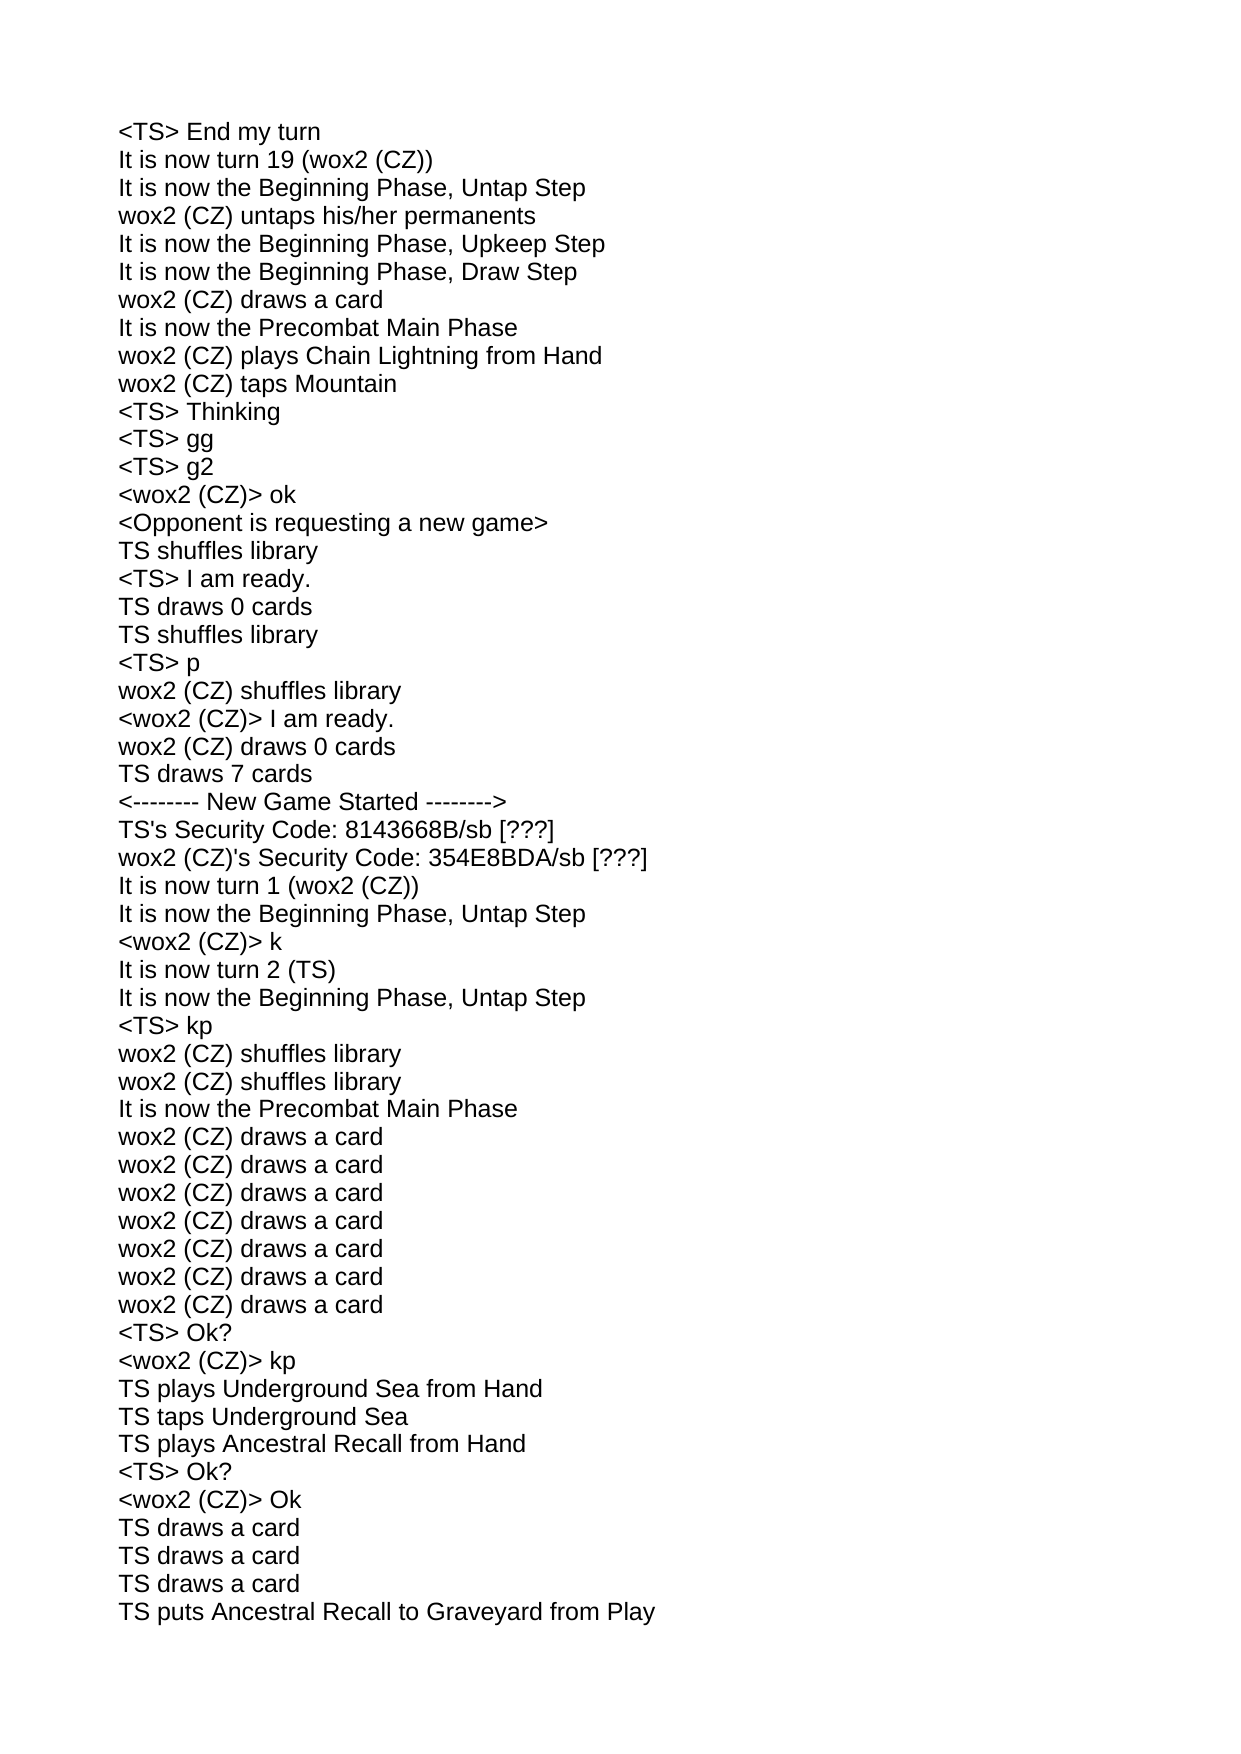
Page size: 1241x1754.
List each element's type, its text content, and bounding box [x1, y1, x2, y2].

text TS draws 0 cards [118, 593, 1122, 621]
text <wox2 (CZ)> ok [118, 481, 1122, 509]
text TS taps Underground Sea [118, 1402, 1122, 1430]
text <TS> End my turn [118, 118, 1122, 146]
text TS puts Ancestral Recall to Graveyard from Play [118, 1598, 1122, 1626]
text TS plays Ancestral Recall from Hand [118, 1430, 1122, 1458]
text wox2 (CZ) plays Chain Lightning from Hand [118, 341, 1122, 369]
text TS draws a card [118, 1514, 1122, 1542]
text <wox2 (CZ)> Ok [118, 1486, 1122, 1514]
text wox2 (CZ) draws a card [118, 1179, 1122, 1207]
text wox2 (CZ) draws a card [118, 1235, 1122, 1263]
text wox2 (CZ) draws a card [118, 286, 1122, 313]
text It is now turn 19 (wox2 (CZ)) [118, 146, 1122, 174]
text wox2 (CZ) draws a card [118, 1151, 1122, 1179]
text <Opponent is requesting a new game> [118, 509, 1122, 537]
text <wox2 (CZ)> kp [118, 1346, 1122, 1374]
text <TS> gg [118, 425, 1122, 453]
text It is now the Beginning Phase, Upkeep Step [118, 230, 1122, 258]
text wox2 (CZ) untaps his/her permanents [118, 202, 1122, 230]
text <TS> Ok? [118, 1458, 1122, 1486]
text TS shuffles library [118, 537, 1122, 565]
text It is now turn 2 (TS) [118, 956, 1122, 983]
text wox2 (CZ) shuffles library [118, 676, 1122, 704]
text It is now the Precombat Main Phase [118, 313, 1122, 341]
text <TS> I am ready. [118, 565, 1122, 593]
text It is now the Precombat Main Phase [118, 1095, 1122, 1123]
text wox2 (CZ) draws a card [118, 1123, 1122, 1151]
text It is now the Beginning Phase, Draw Step [118, 258, 1122, 286]
text TS shuffles library [118, 621, 1122, 648]
text <TS> kp [118, 1011, 1122, 1039]
text <TS> g2 [118, 453, 1122, 481]
text <TS> p [118, 648, 1122, 676]
text TS plays Underground Sea from Hand [118, 1374, 1122, 1402]
text TS's Security Code: 8143668B/sb [???] [118, 816, 1122, 844]
text wox2 (CZ)'s Security Code: 354E8BDA/sb [???] [118, 844, 1122, 872]
text wox2 (CZ) taps Mountain [118, 369, 1122, 397]
text It is now the Beginning Phase, Untap Step [118, 983, 1122, 1011]
text TS draws a card [118, 1542, 1122, 1570]
text It is now turn 1 (wox2 (CZ)) [118, 872, 1122, 900]
text wox2 (CZ) draws a card [118, 1291, 1122, 1318]
text wox2 (CZ) shuffles library [118, 1039, 1122, 1067]
text It is now the Beginning Phase, Untap Step [118, 900, 1122, 928]
text wox2 (CZ) draws a card [118, 1207, 1122, 1235]
text <TS> Ok? [118, 1318, 1122, 1346]
text <TS> Thinking [118, 397, 1122, 425]
text <wox2 (CZ)> I am ready. [118, 704, 1122, 732]
text wox2 (CZ) draws 0 cards [118, 732, 1122, 760]
text <wox2 (CZ)> k [118, 928, 1122, 956]
text TS draws 7 cards [118, 760, 1122, 788]
text TS draws a card [118, 1570, 1122, 1598]
text wox2 (CZ) draws a card [118, 1263, 1122, 1291]
text <-------- New Game Started --------> [118, 788, 1122, 816]
text wox2 (CZ) shuffles library [118, 1067, 1122, 1095]
text It is now the Beginning Phase, Untap Step [118, 174, 1122, 202]
